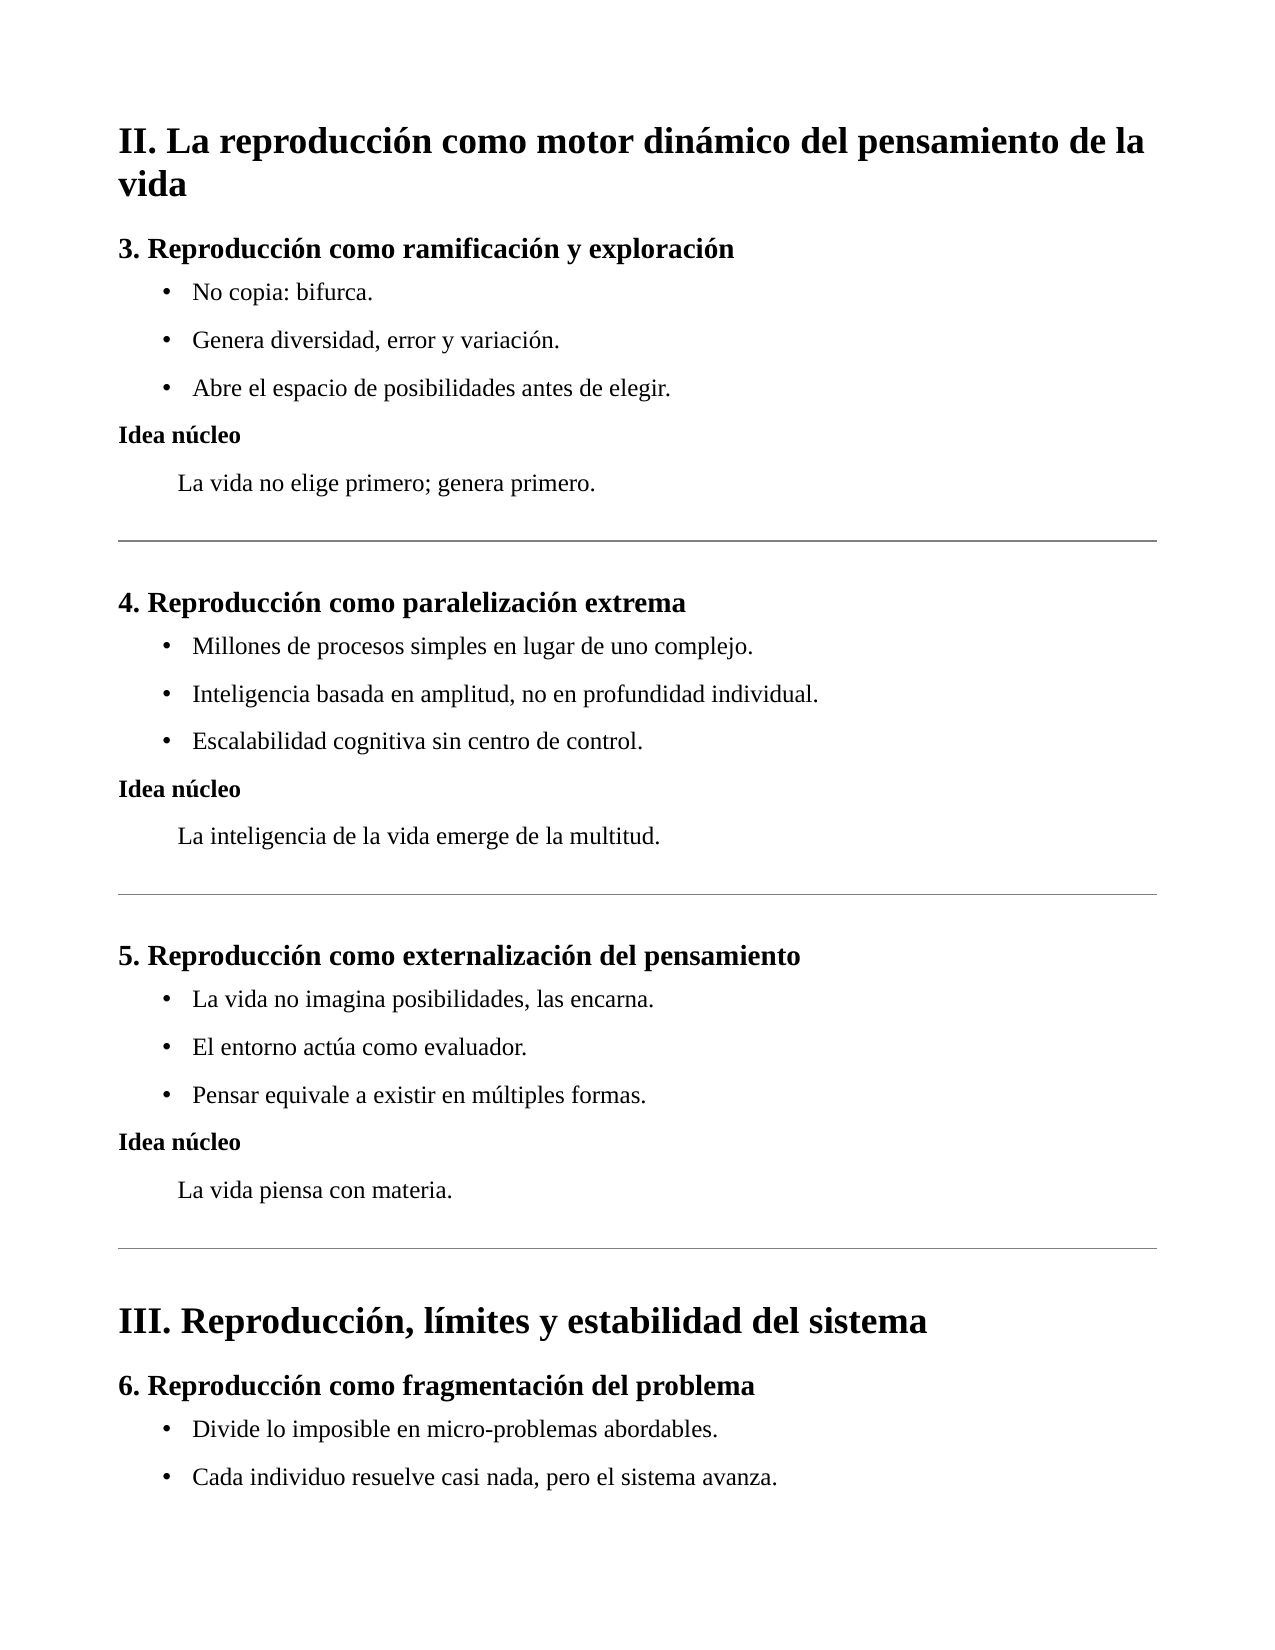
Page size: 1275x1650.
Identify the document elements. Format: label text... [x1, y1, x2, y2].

text Idea núcleo [118, 1127, 1157, 1156]
text Idea núcleo [118, 420, 1157, 449]
text Idea núcleo [118, 774, 1157, 803]
subtitle 4. Reproducción como paralelización extrema [118, 585, 1157, 618]
list Cada individuo resuelve casi nada, pero el sistema avanza. [162, 1462, 1157, 1491]
subtitle III. Reproducción, límites y estabilidad del sistema [118, 1298, 1157, 1341]
list No copia: bifurca. [162, 277, 1157, 306]
list Millones de procesos simples en lugar de uno complejo. [162, 631, 1157, 660]
subtitle 3. Reproducción como ramificación y exploración [118, 231, 1157, 265]
list El entorno actúa como evaluador. [162, 1032, 1157, 1061]
subtitle 5. Reproducción como externalización del pensamiento [118, 938, 1157, 972]
subtitle II. La reproducción como motor dinámico del pensamiento de la vida [118, 118, 1157, 204]
subtitle 6. Reproducción como fragmentación del problema [118, 1368, 1157, 1402]
list Abre el espacio de posibilidades antes de elegir. [162, 373, 1157, 401]
list Pensar equivale a existir en múltiples formas. [162, 1080, 1157, 1108]
list Escalabilidad cognitiva sin centro de control. [162, 726, 1157, 755]
list Inteligencia basada en amplitud, no en profundidad individual. [162, 679, 1157, 707]
list Genera diversidad, error y variación. [162, 325, 1157, 354]
text La vida piensa con materia. [177, 1175, 1098, 1204]
list La vida no imagina posibilidades, las encarna. [162, 984, 1157, 1013]
text La vida no elige primero; genera primero. [177, 468, 1098, 497]
list Divide lo imposible en micro-problemas abordables. [162, 1414, 1157, 1443]
text La inteligencia de la vida emerge de la multitud. [177, 821, 1098, 850]
